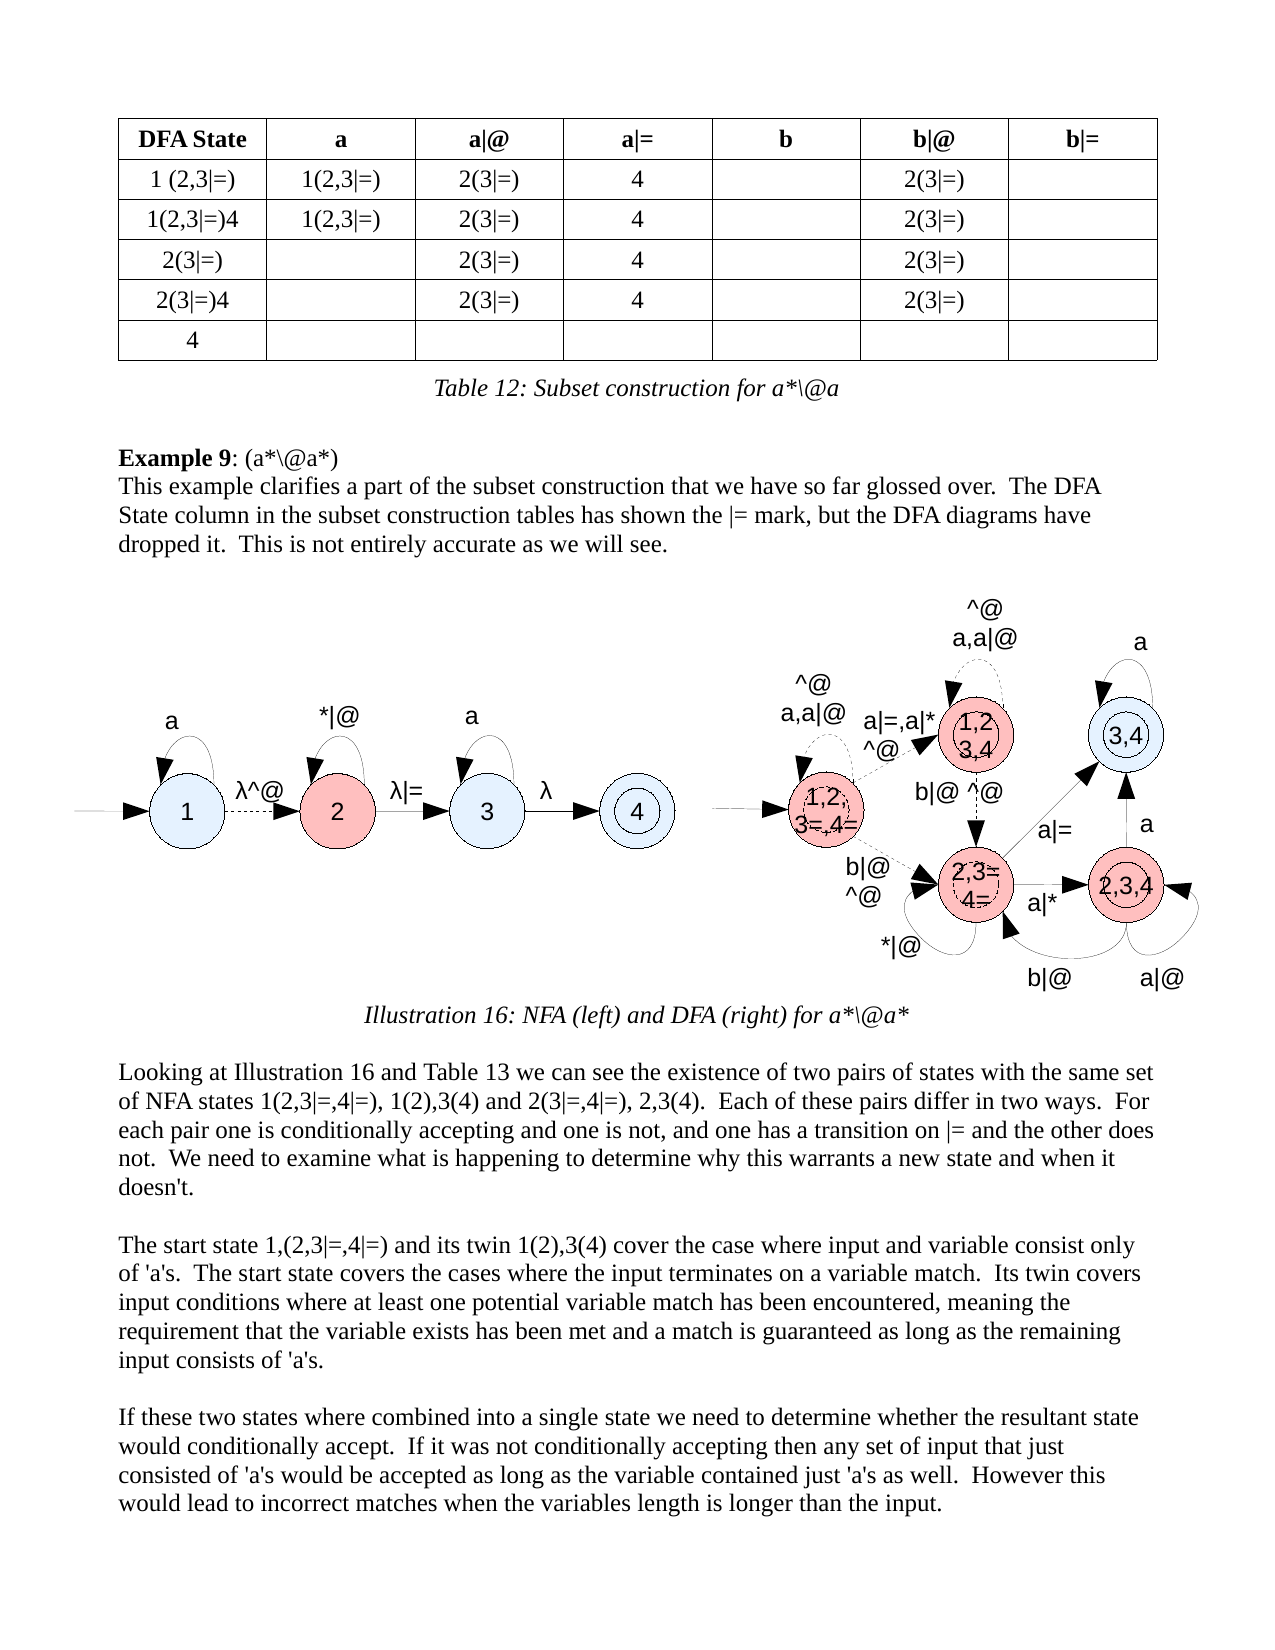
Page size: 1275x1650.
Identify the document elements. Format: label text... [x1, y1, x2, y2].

table_cell 1(2,3|=) [267, 160, 415, 199]
table_cell [416, 321, 563, 360]
table_cell 1(2,3|=) [267, 200, 415, 239]
text This example clarifies a part of the subset construction that we have so far glossed over. The DFA State column in the subset construction tables has shown the |= mark, but the DFA diagrams have dropped it. This is not entirely accurate as we will see. [599, 773, 675, 848]
text This example clarifies a part of the subset construction that we have so far glossed over. The DFA State column in the subset construction tables has shown the |= mark, but the DFA diagrams have dropped it. This is not entirely accurate as we will see. [118, 471, 1157, 558]
table_header b [713, 119, 860, 158]
table_cell [861, 321, 1008, 360]
table_cell [1009, 200, 1157, 239]
text If these two states where combined into a single state we need to determine whether the resultant state would conditionally accept. If it was not conditionally accepting then any set of input that just consisted of 'a's would be accepted as long as the variable contained just 'a's as well. However this would lead to incorrect matches when the variables length is longer than the input. [118, 1402, 1157, 1517]
table_cell [713, 160, 860, 199]
table_cell [713, 200, 860, 239]
table_cell [267, 321, 415, 360]
text This example clarifies a part of the subset construction that we have so far glossed over. The DFA State column in the subset construction tables has shown the |= mark, but the DFA diagrams have dropped it. This is not entirely accurate as we will see. [449, 773, 525, 848]
text The start state 1,(2,3|=,4|=) and its twin 1(2),3(4) cover the case where input and variable consist only of 'a's. The start state covers the cases where the input terminates on a variable match. Its twin covers input conditions where at least one potential variable match has been encountered, meaning the requirement that the variable exists has been met and a match is guaranteed as long as the remaining input consists of 'a's. [118, 1230, 1157, 1373]
text Looking at Illustration 16 and Table 13 we can see the existence of two pairs of states with the same set of NFA states 1(2,3|=,4|=), 1(2),3(4) and 2(3|=,4|=), 2,3(4). Each of these pairs differ in two ways. For each pair one is conditionally accepting and one is not, and one has a transition on |= and the other does not. We need to examine what is happening to determine why this warrants a new state and when it doesn't. [118, 1057, 1157, 1201]
table_cell 2(3|=) [416, 240, 563, 279]
table_cell [1009, 321, 1157, 360]
table_header a|= [564, 119, 712, 158]
table_cell 2(3|=) [861, 160, 1008, 199]
table_cell [713, 240, 860, 279]
table_cell 2(3|=) [416, 280, 563, 320]
table_header a [267, 119, 415, 158]
table_cell 4 [564, 160, 712, 199]
text Table 12: Subset construction for a*\@a [118, 373, 1157, 401]
table_header DFA State [119, 119, 266, 158]
table_cell [267, 240, 415, 279]
text This example clarifies a part of the subset construction that we have so far glossed over. The DFA State column in the subset construction tables has shown the |= mark, but the DFA diagrams have dropped it. This is not entirely accurate as we will see. [149, 774, 225, 848]
table_cell [267, 280, 415, 320]
text This example clarifies a part of the subset construction that we have so far glossed over. The DFA State column in the subset construction tables has shown the |= mark, but the DFA diagrams have dropped it. This is not entirely accurate as we will see. [1088, 697, 1164, 772]
text Example 9: (a*\@a*) [118, 443, 1157, 471]
table_cell [1009, 160, 1157, 199]
table_header a|@ [416, 119, 563, 158]
table_cell 2(3|=) [416, 160, 563, 199]
table_cell 2(3|=)4 [119, 280, 266, 320]
table_cell 4 [564, 200, 712, 239]
table_cell 2(3|=) [861, 280, 1008, 320]
table_cell [1009, 280, 1157, 320]
table_cell 4 [119, 321, 266, 360]
table_cell 4 [564, 240, 712, 279]
table_cell 2(3|=) [861, 200, 1008, 239]
table_header b|= [1009, 119, 1157, 158]
table_header b|@ [861, 119, 1008, 158]
table_cell [564, 321, 712, 360]
table_cell 2(3|=) [861, 240, 1008, 279]
table_cell [713, 280, 860, 320]
table_cell 4 [564, 280, 712, 320]
table_cell [1009, 240, 1157, 279]
text Illustration 16: NFA (left) and DFA (right) for a*\@a* [74, 599, 1201, 1028]
table_cell 2(3|=) [416, 200, 563, 239]
table_cell 1 (2,3|=) [119, 160, 266, 199]
table_cell 1(2,3|=)4 [119, 200, 266, 239]
table_cell 2(3|=) [119, 240, 266, 279]
table_cell [713, 321, 860, 360]
